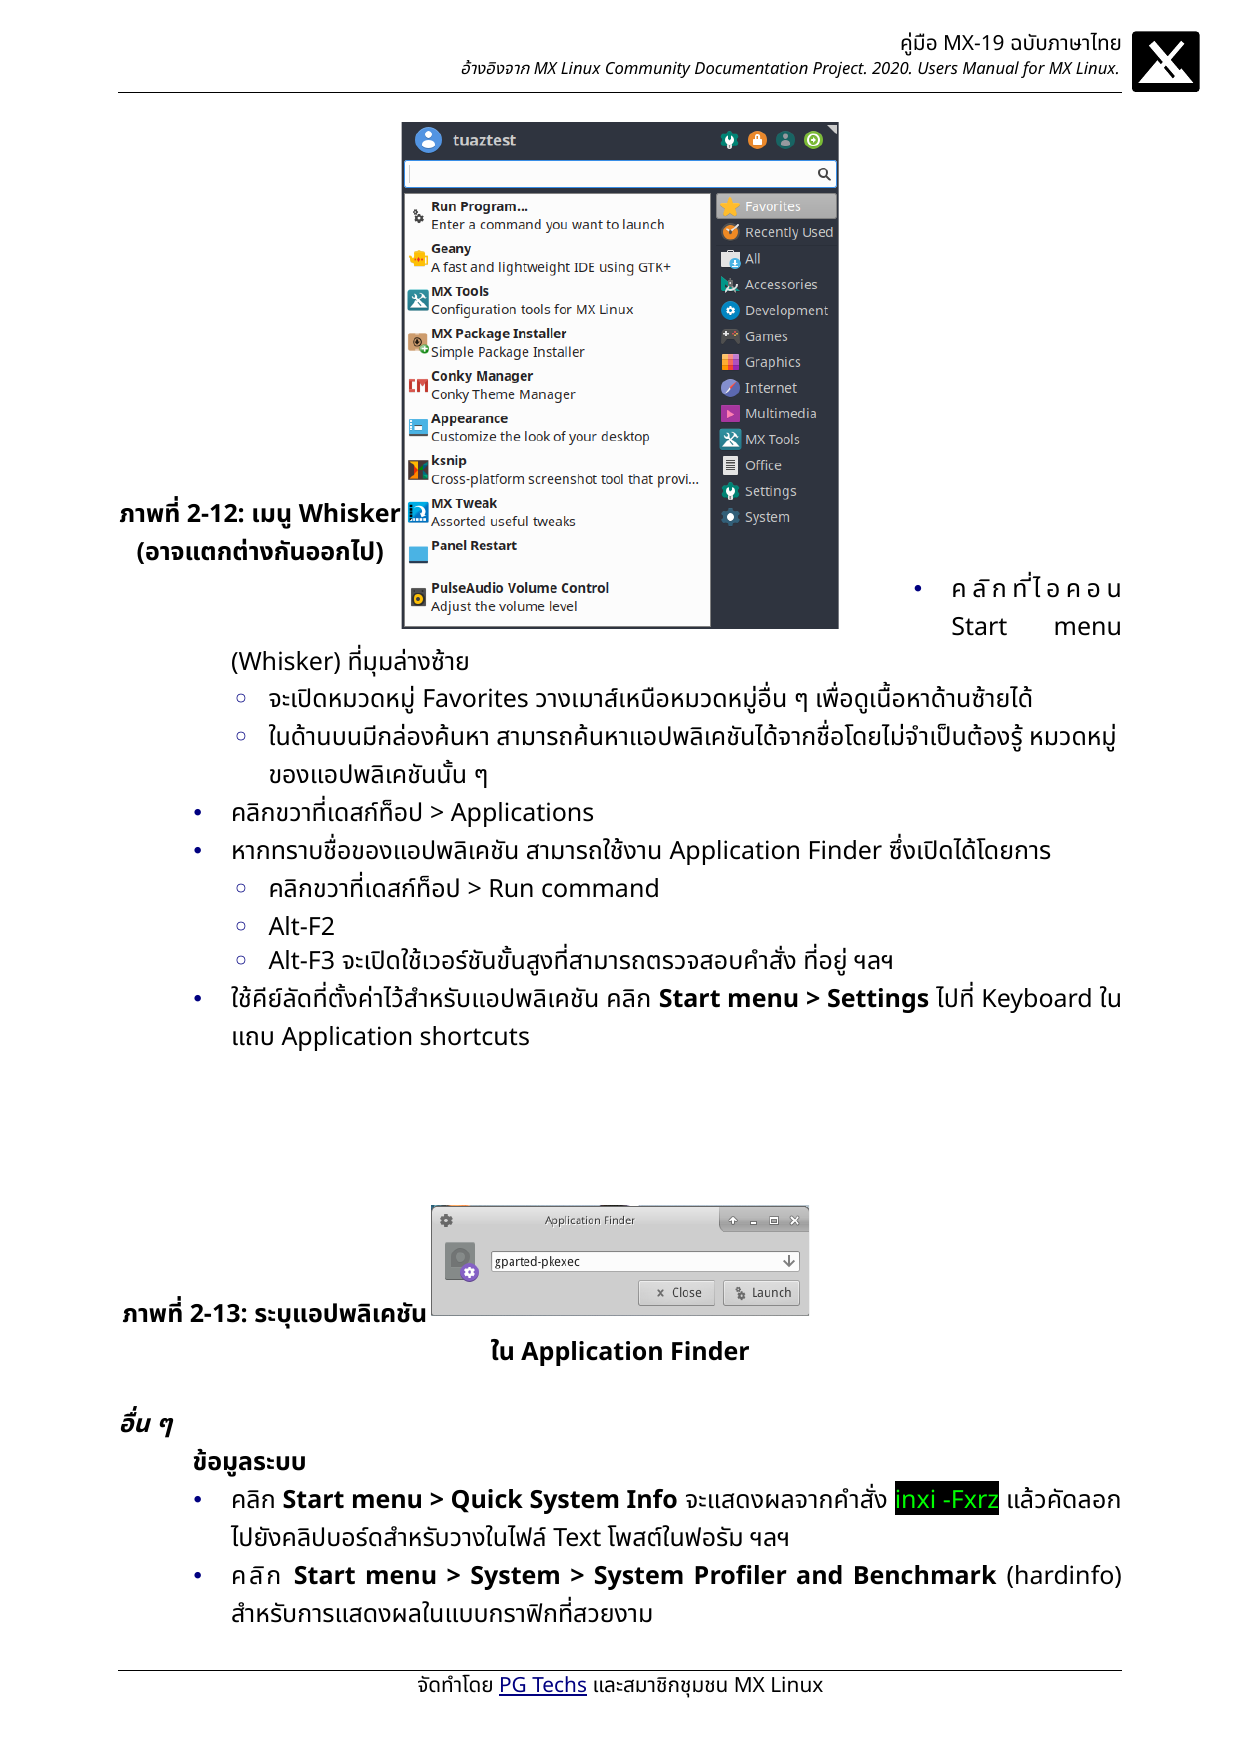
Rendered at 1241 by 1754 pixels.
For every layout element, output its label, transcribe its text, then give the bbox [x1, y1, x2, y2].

list หากทราบชื่อของแอปพลิเคชัน สามารถใช้งาน Application Finder ซึ่งเปิดได้โดยการ [193, 833, 1122, 871]
list Alt-F2 [231, 909, 1122, 943]
list Alt-F3 จะเปิดใช้เวอร์ชันขั้นสูงที่สามารถตรวจสอบคำสั่ง ที่อยู่ ฯลฯ [231, 943, 1122, 981]
text ภาพที่ 2-13: ระบุแอปพลิเคชันใน Application Finder [118, 1295, 1122, 1371]
text ภาพที่ 2-12: เมนู Whisker (อาจแตกต่างกันออกไป) [118, 495, 401, 571]
list จะเปิดหมวดหมู่ Favorites วางเมาส์เหนือหมวดหมู่อื่น ๆ เพื่อดูเนื้อหาด้านซ้ายได้ [231, 681, 1122, 719]
picture [431, 1205, 810, 1316]
list คลิกขวาที่เดสก์ท็อป > Run command [231, 871, 1122, 909]
list คลิก Start menu > System > System Profiler and Benchmark (hardinfo) สำหรับการแสดงผลในแบบกราฟิกที่สวยงาม [193, 1557, 1122, 1633]
list คลิกที่ไอคอน Start menu (Whisker) ที่มุมล่างซ้าย [193, 571, 1122, 681]
list คลิก Start menu > Quick System Info จะแสดงผลจากคำสั่ง inxi -Fxrz แล้วคัดลอกไปยังคลิปบอร์ดสำหรับวางในไฟล์ Text โพสต์ในฟอรัม ฯลฯ [193, 1481, 1122, 1557]
text [839, 495, 1122, 571]
text อื่น ๆ [118, 1406, 1122, 1443]
text ข้อมูลระบบ [118, 1443, 1122, 1481]
picture [401, 122, 839, 629]
list คลิกขวาที่เดสก์ท็อป > Applications [193, 795, 1122, 833]
list ในด้านบนมีกล่องค้นหา สามารถค้นหาแอปพลิเคชันได้จากชื่อโดยไม่จำเป็นต้องรู้ หมวดหมู่ของแอปพลิเคชันนั้น ๆ [231, 719, 1122, 795]
list ใช้คีย์ลัดที่ตั้งค่าไว้สำหรับแอปพลิเคชัน คลิก Start menu > Settings ไปที่ Keyboard ในแถบ Application shortcuts [193, 981, 1122, 1057]
